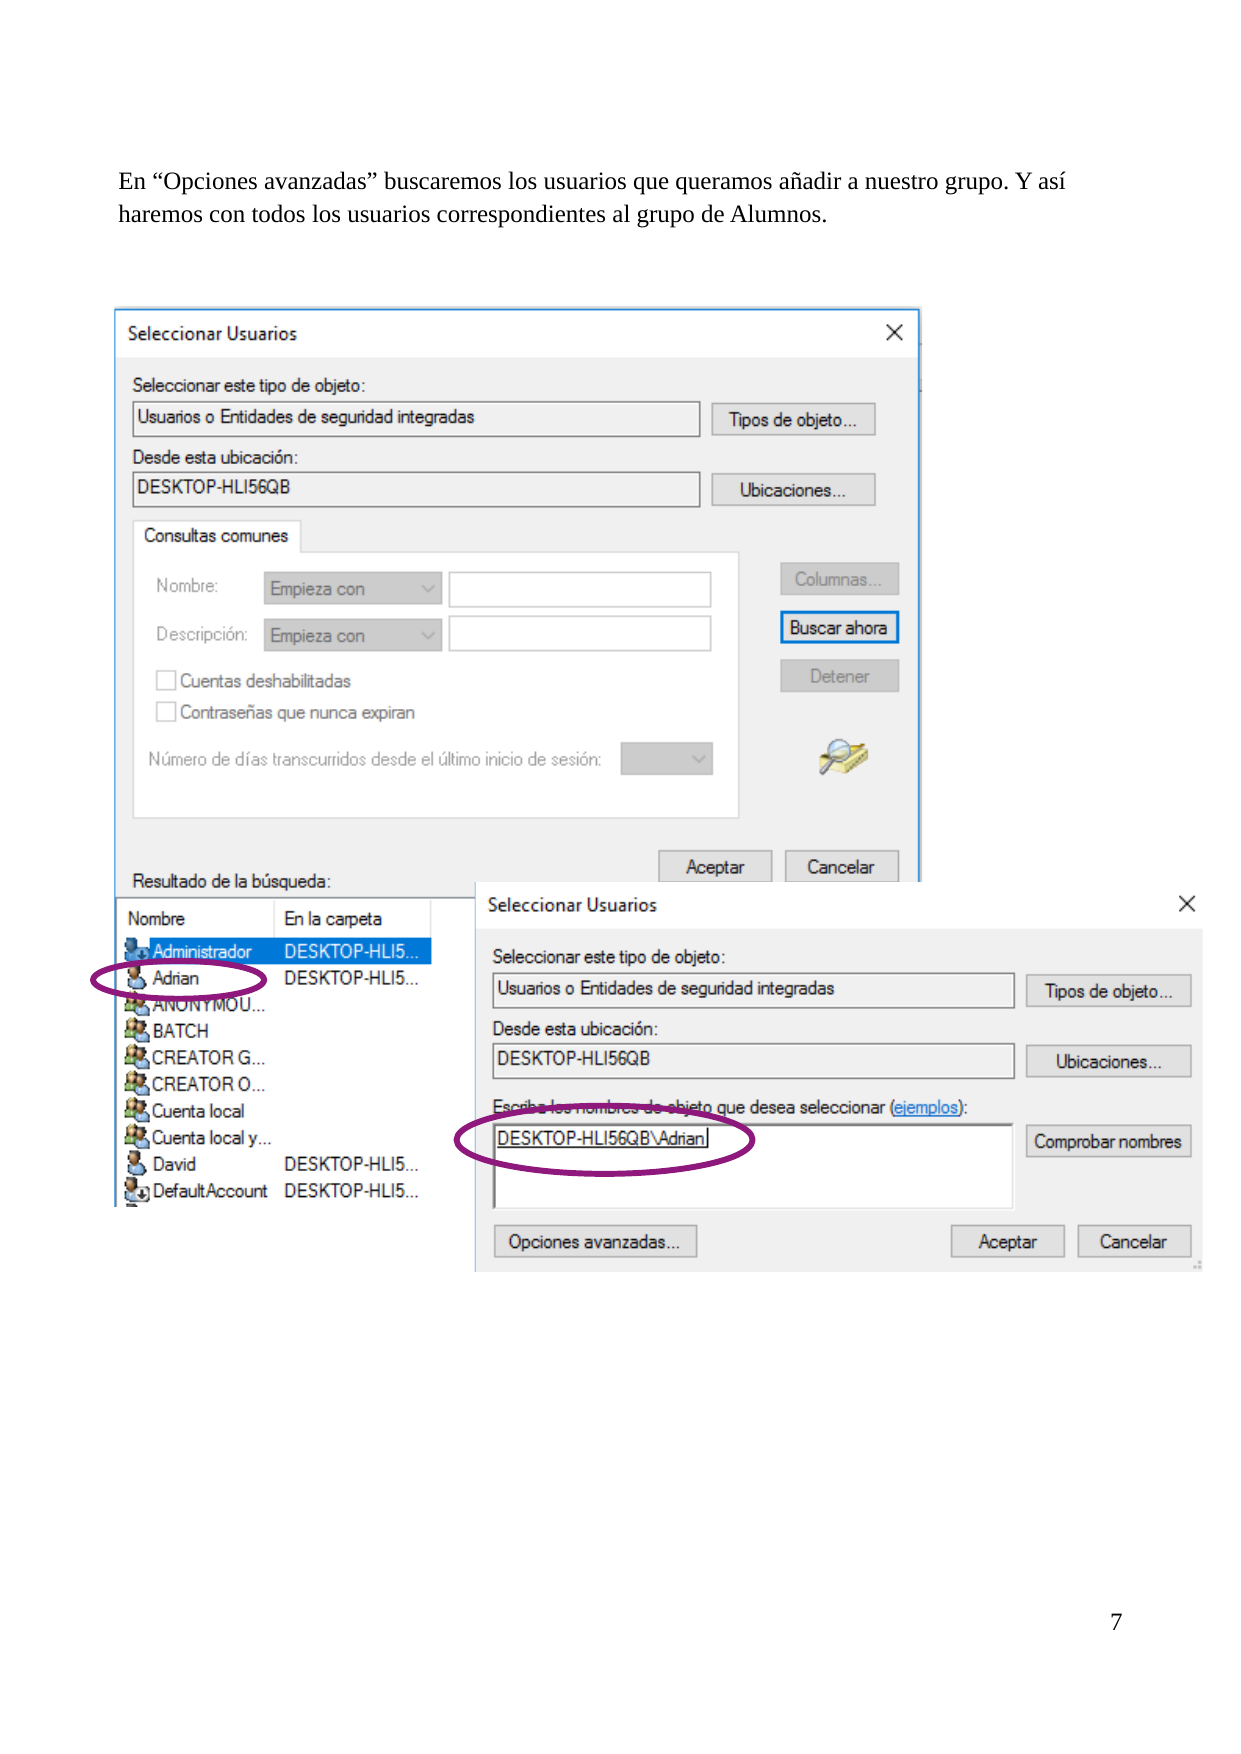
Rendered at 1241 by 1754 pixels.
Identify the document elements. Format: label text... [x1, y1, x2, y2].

picture [114, 306, 1203, 1272]
text En “Opciones avanzadas” buscaremos los usuarios que queramos añadir a nuestro grupo. Y así haremos con todos los usuarios correspondientes al grupo de Alumnos. [118, 166, 1122, 227]
picture [114, 964, 260, 995]
